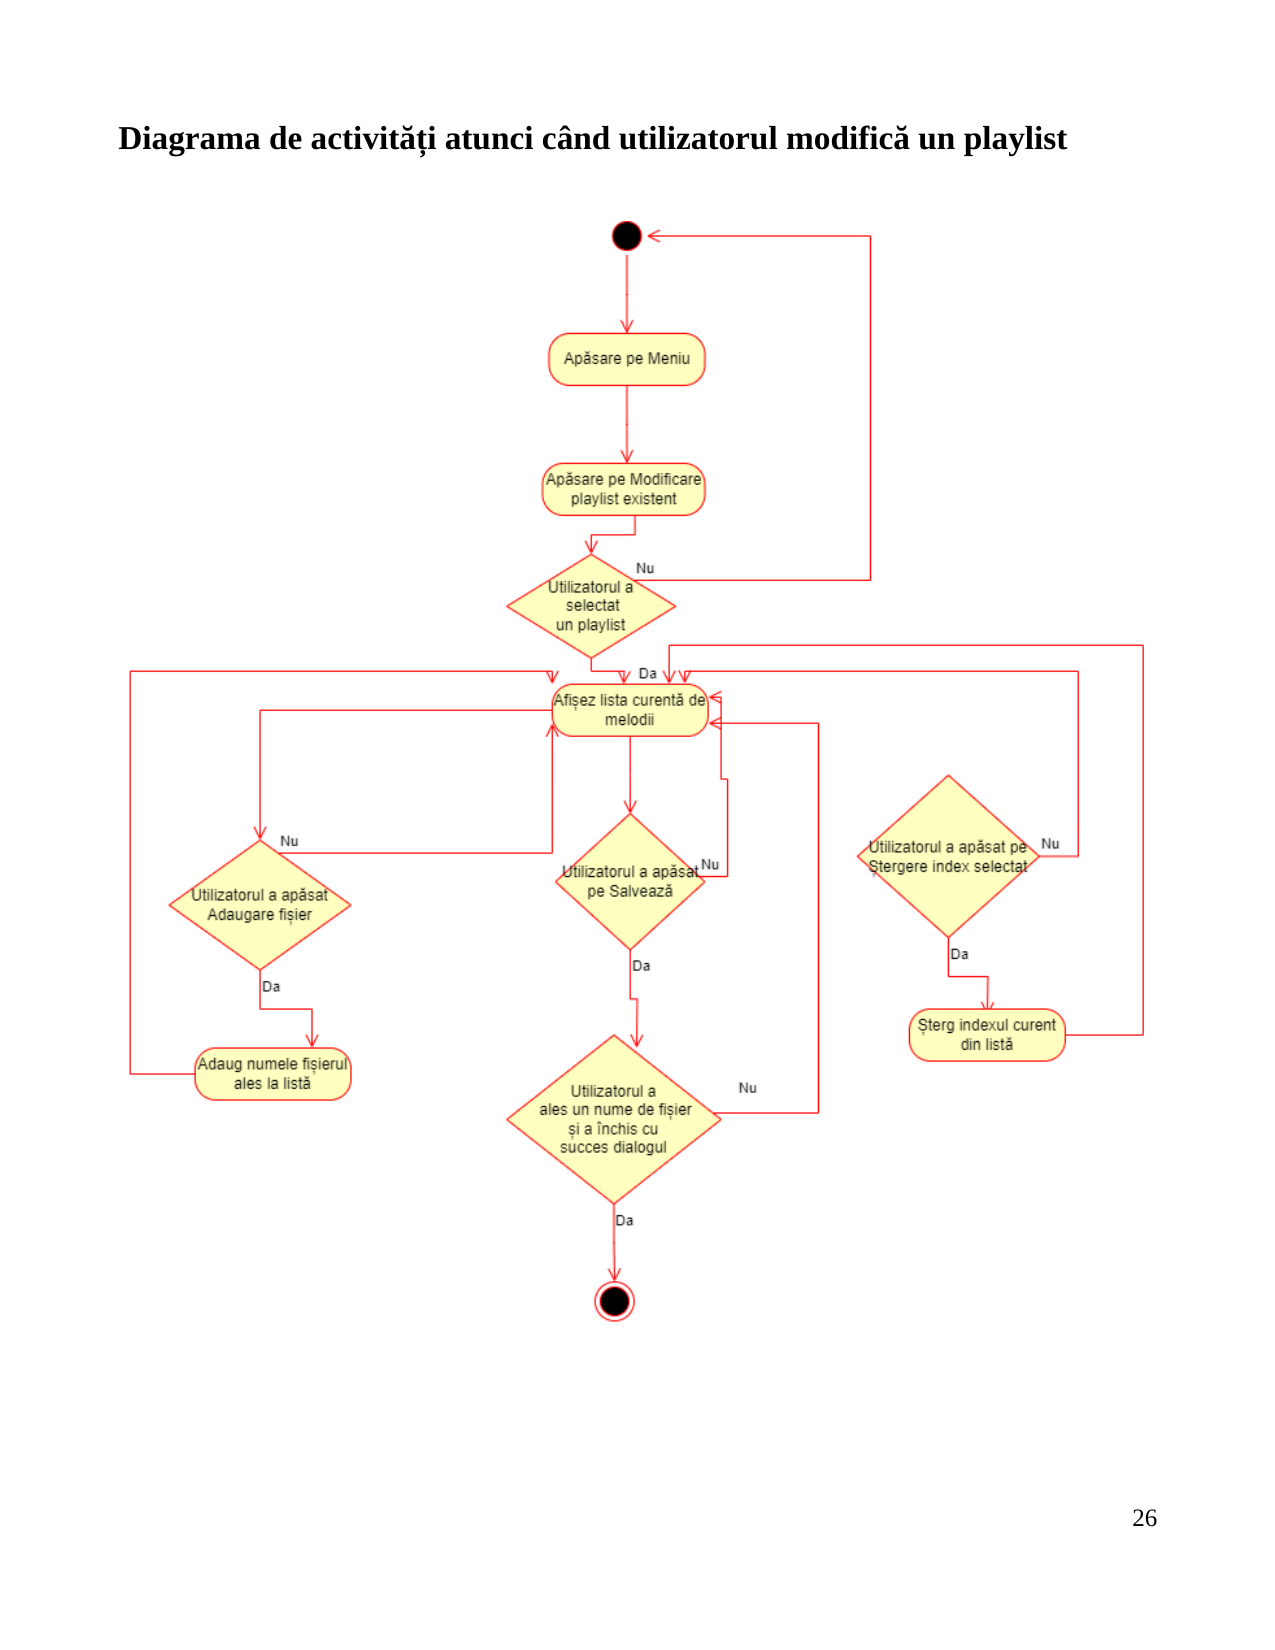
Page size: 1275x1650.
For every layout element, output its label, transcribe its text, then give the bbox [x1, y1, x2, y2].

subtitle Diagrama de activități atunci când utilizatorul modifică un playlist [118, 118, 1157, 156]
picture [118, 216, 1157, 1323]
